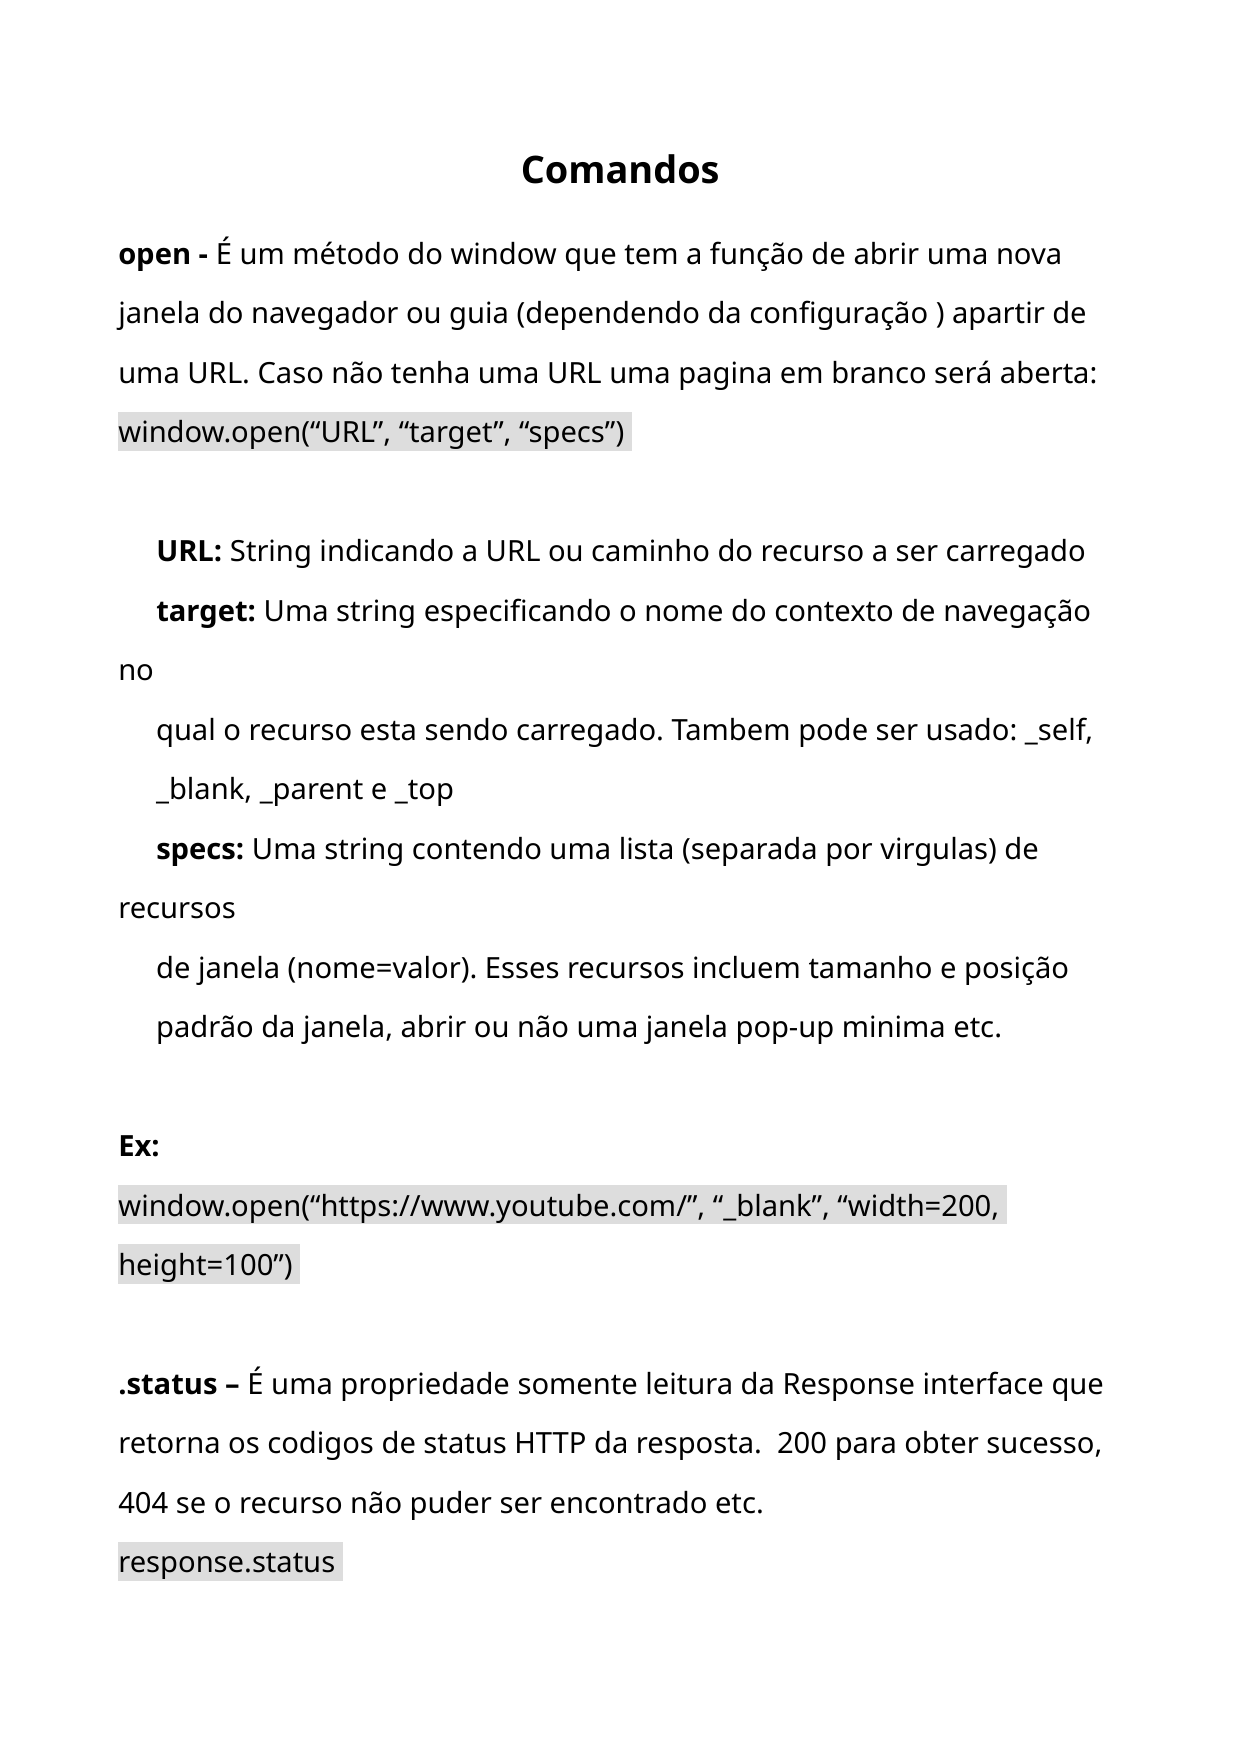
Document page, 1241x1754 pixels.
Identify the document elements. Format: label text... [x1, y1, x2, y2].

text de janela (nome=valor). Esses recursos incluem tamanho e posição [118, 947, 1122, 987]
text response.status [118, 1542, 1122, 1581]
text .status – É uma propriedade somente leitura da Response interface que retorna os codigos de status HTTP da resposta. 200 para obter sucesso, 404 se o recurso não puder ser encontrado etc. [118, 1363, 1122, 1522]
text open - É um método do window que tem a função de abrir uma nova janela do navegador ou guia (dependendo da configuração ) apartir de uma URL. Caso não tenha uma URL uma pagina em branco será aberta: [118, 233, 1122, 392]
text qual o recurso esta sendo carregado. Tambem pode ser usado: _self, [118, 709, 1122, 749]
text URL: String indicando a URL ou caminho do recurso a ser carregado [118, 531, 1122, 570]
text target: Uma string especificando o nome do contexto de navegação no [118, 590, 1122, 689]
text Ex: [118, 1125, 1122, 1165]
text specs: Uma string contendo uma lista (separada por virgulas) de recursos [118, 828, 1122, 927]
text padrão da janela, abrir ou não uma janela pop-up minima etc. [118, 1006, 1122, 1046]
text window.open(“https://www.youtube.com/”, “_blank”, “width=200, height=100”) [118, 1185, 1122, 1284]
text _blank, _parent e _top [118, 768, 1122, 808]
subtitle Comandos [118, 143, 1122, 195]
text window.open(“URL”, “target”, “specs”) [118, 412, 1122, 451]
